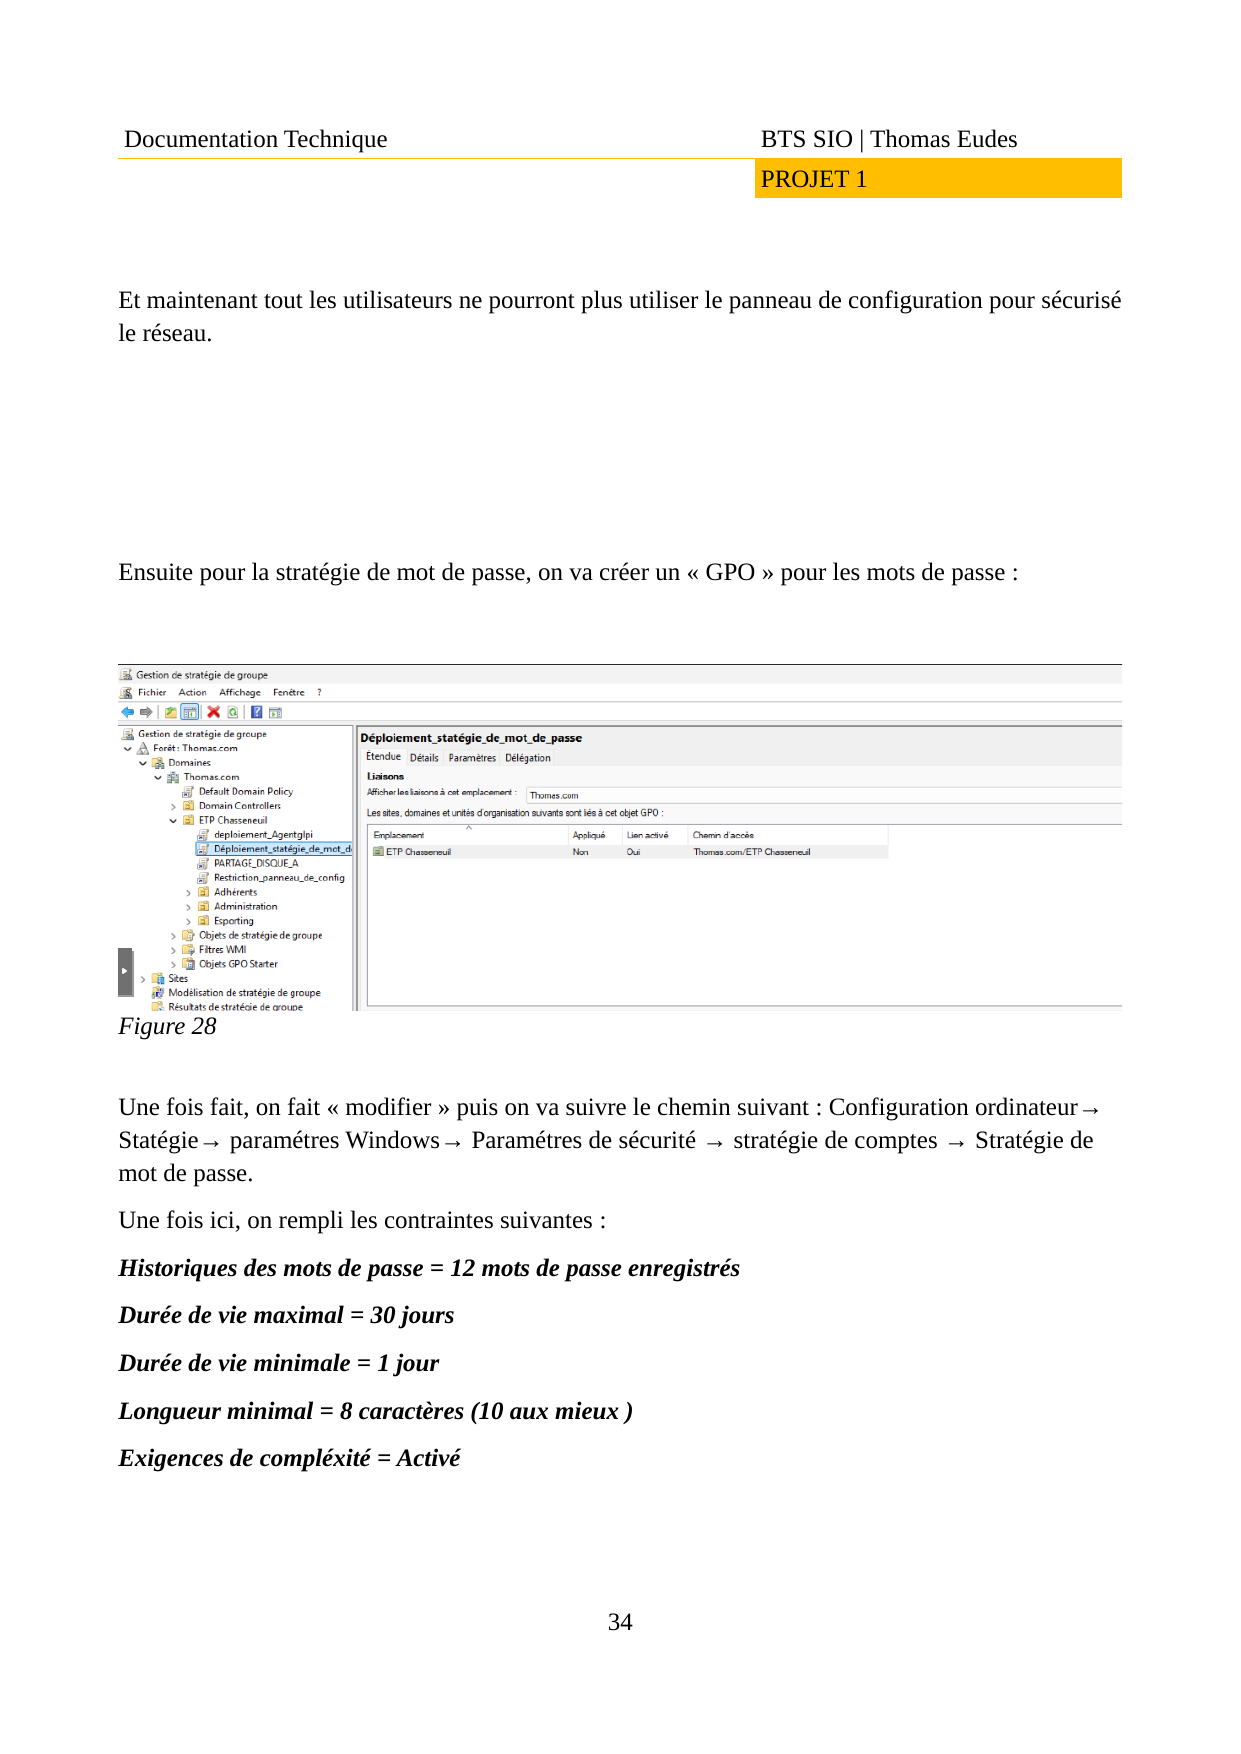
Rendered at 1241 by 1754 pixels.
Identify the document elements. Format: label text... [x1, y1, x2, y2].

text Historiques des mots de passe = 12 mots de passe enregistrés [118, 1253, 1122, 1282]
text Longueur minimal = 8 caractères (10 aux mieux ) [118, 1396, 1122, 1424]
text Et maintenant tout les utilisateurs ne pourront plus utiliser le panneau de configuration pour sécurisé le réseau. [118, 286, 1122, 347]
picture [118, 664, 1123, 1011]
text Figure 28 [118, 1011, 1122, 1040]
text Durée de vie maximal = 30 jours [118, 1301, 1122, 1329]
text Une fois ici, on rempli les contraintes suivantes : [118, 1205, 1122, 1234]
text Une fois fait, on fait « modifier » puis on va suivre le chemin suivant : Configuration ordinateur→ Statégie→ paramétres Windows→ Paramétres de sécurité → stratégie de comptes → Stratégie de mot de passe. [118, 1092, 1122, 1186]
text Durée de vie minimale = 1 jour [118, 1348, 1122, 1377]
text Ensuite pour la stratégie de mot de passe, on va créer un « GPO » pour les mots de passe : [118, 557, 1122, 585]
text Exigences de compléxité = Activé [118, 1443, 1122, 1472]
